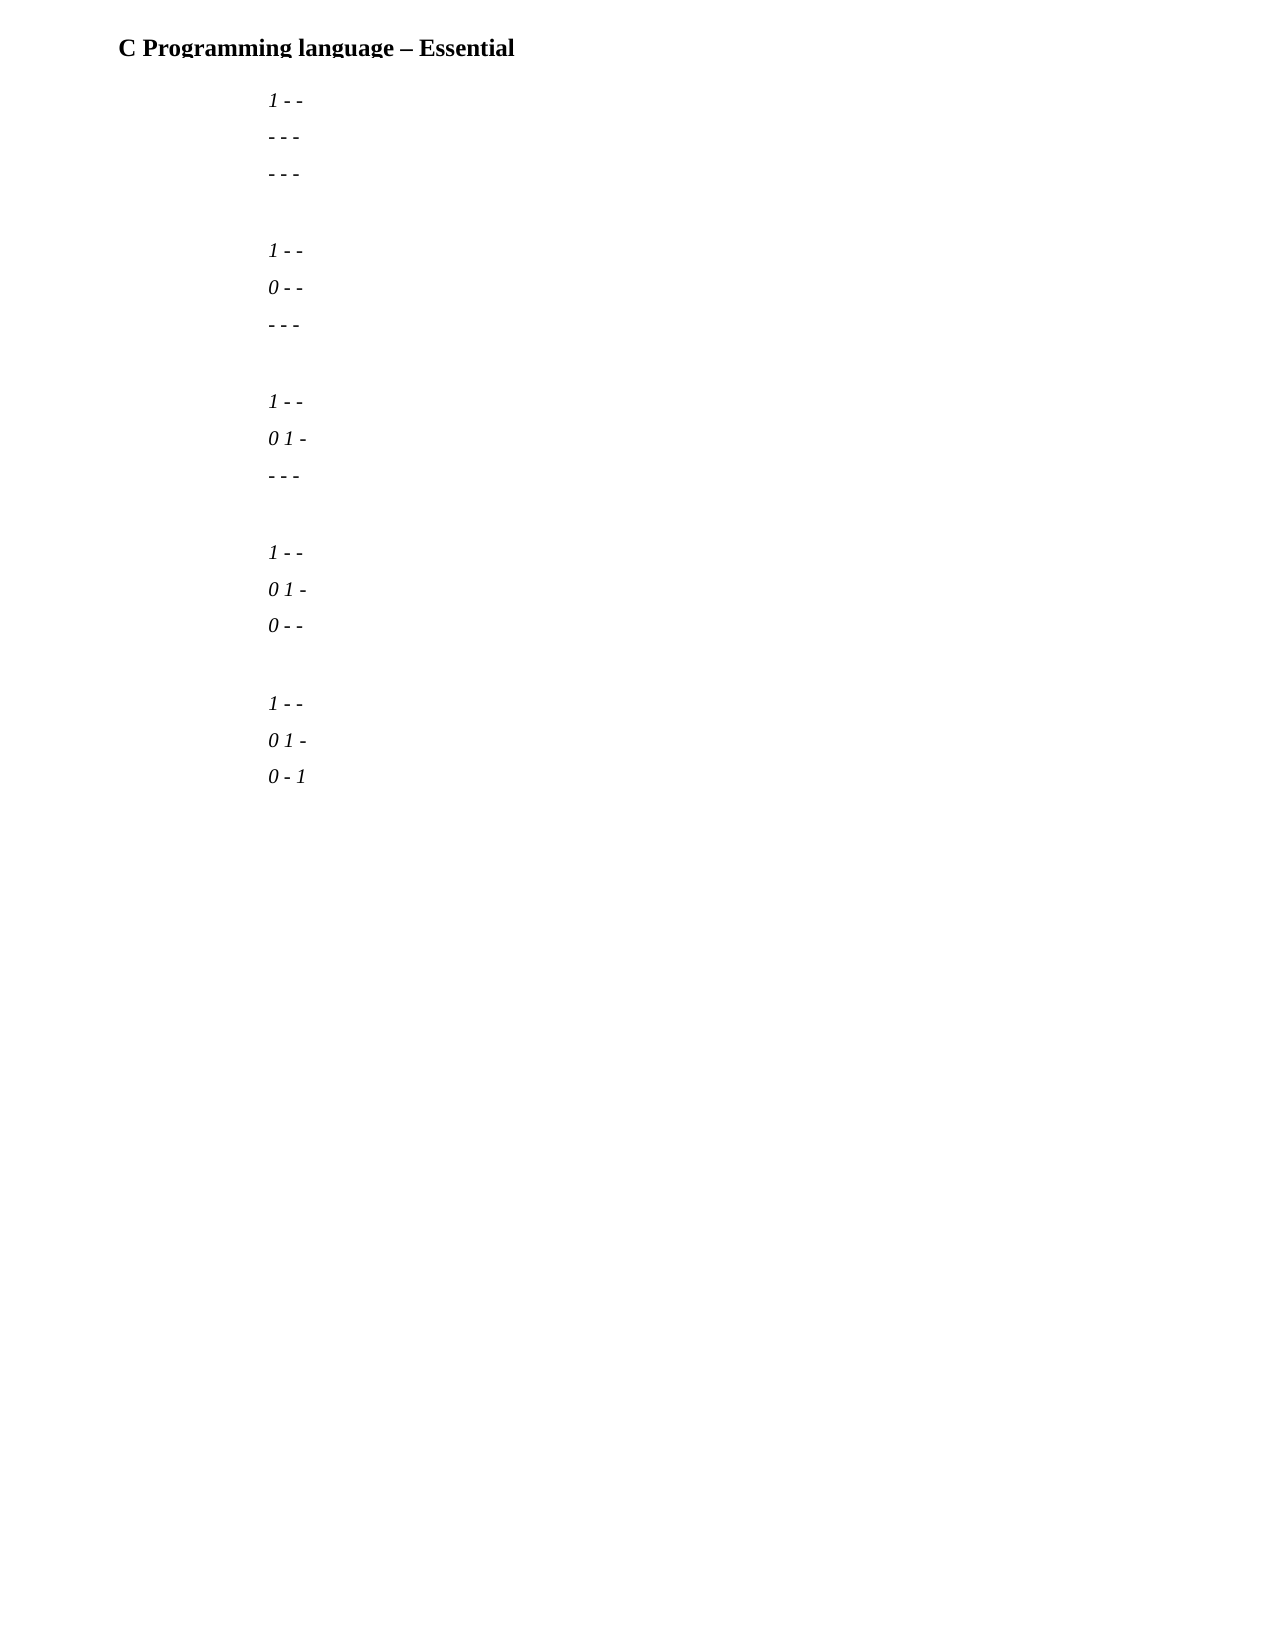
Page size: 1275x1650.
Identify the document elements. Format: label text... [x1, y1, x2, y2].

text 0 1 - [268, 728, 1157, 752]
text 1 - - [268, 691, 1157, 715]
text - - - [268, 124, 1157, 148]
text 0 - - [268, 613, 1157, 637]
text - - - [268, 462, 1157, 487]
text - - - [268, 312, 1157, 336]
text 0 1 - [268, 577, 1157, 601]
text 1 - - [268, 238, 1157, 262]
text 1 - - [268, 389, 1157, 413]
text - - - [268, 161, 1157, 185]
text 0 - - [268, 275, 1157, 299]
text 1 - - [268, 87, 1157, 112]
text 1 - - [268, 540, 1157, 564]
text 0 - 1 [268, 764, 1157, 788]
text 0 1 - [268, 426, 1157, 450]
